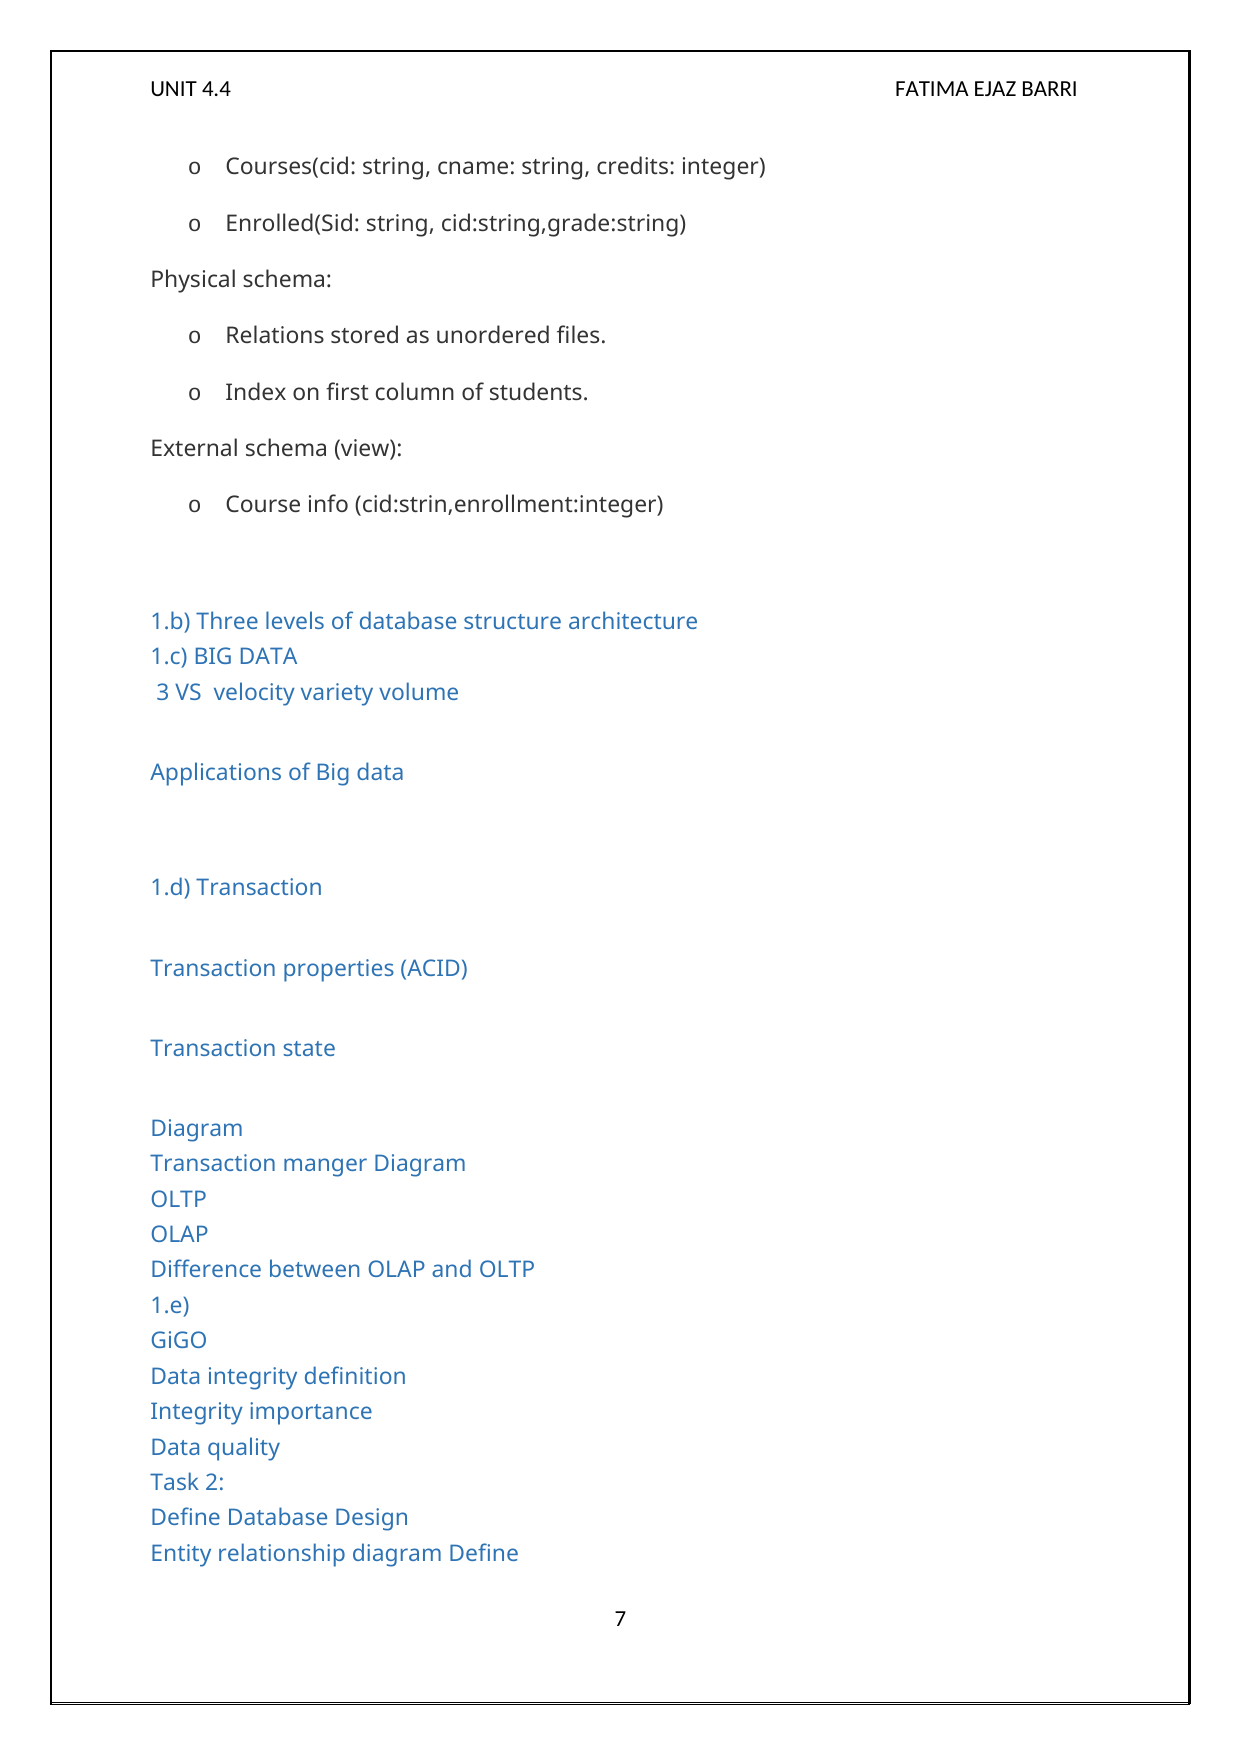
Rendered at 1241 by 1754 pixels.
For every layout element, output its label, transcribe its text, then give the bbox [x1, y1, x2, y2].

subtitle Applications of Big data [150, 756, 1090, 787]
subtitle 1.b) Three levels of database structure architecture [150, 605, 1090, 636]
subtitle 1.c) BIG DATA [150, 640, 1090, 672]
text External schema (view): [150, 432, 1090, 463]
subtitle OLAP [150, 1218, 1090, 1249]
subtitle OLTP [150, 1182, 1090, 1214]
subtitle Entity relationship diagram Define [150, 1537, 1090, 1568]
text Physical schema: [150, 263, 1090, 294]
list Courses(cid: string, cname: string, credits: integer) [188, 150, 1090, 182]
subtitle Transaction manger Diagram [150, 1147, 1090, 1178]
list Enrolled(Sid: string, cid:string,grade:string) [188, 207, 1090, 238]
subtitle Define Database Design [150, 1501, 1090, 1532]
list Relations stored as unordered files. [188, 319, 1090, 351]
subtitle 1.d) Transaction [150, 871, 1090, 903]
subtitle Difference between OLAP and OLTP [150, 1253, 1090, 1284]
subtitle Diagram [150, 1112, 1090, 1143]
list Index on first column of students. [188, 376, 1090, 407]
subtitle GiGO [150, 1324, 1090, 1355]
subtitle Transaction state [150, 1032, 1090, 1063]
subtitle Data quality [150, 1430, 1090, 1462]
subtitle Data integrity definition [150, 1359, 1090, 1391]
subtitle Integrity importance [150, 1395, 1090, 1426]
list Course info (cid:strin,enrollment:integer) [188, 488, 1090, 519]
subtitle 1.e) [150, 1289, 1090, 1320]
subtitle 3 VS velocity variety volume [150, 676, 1090, 707]
subtitle Transaction properties (ACID) [150, 951, 1090, 983]
subtitle Task 2: [150, 1466, 1090, 1497]
